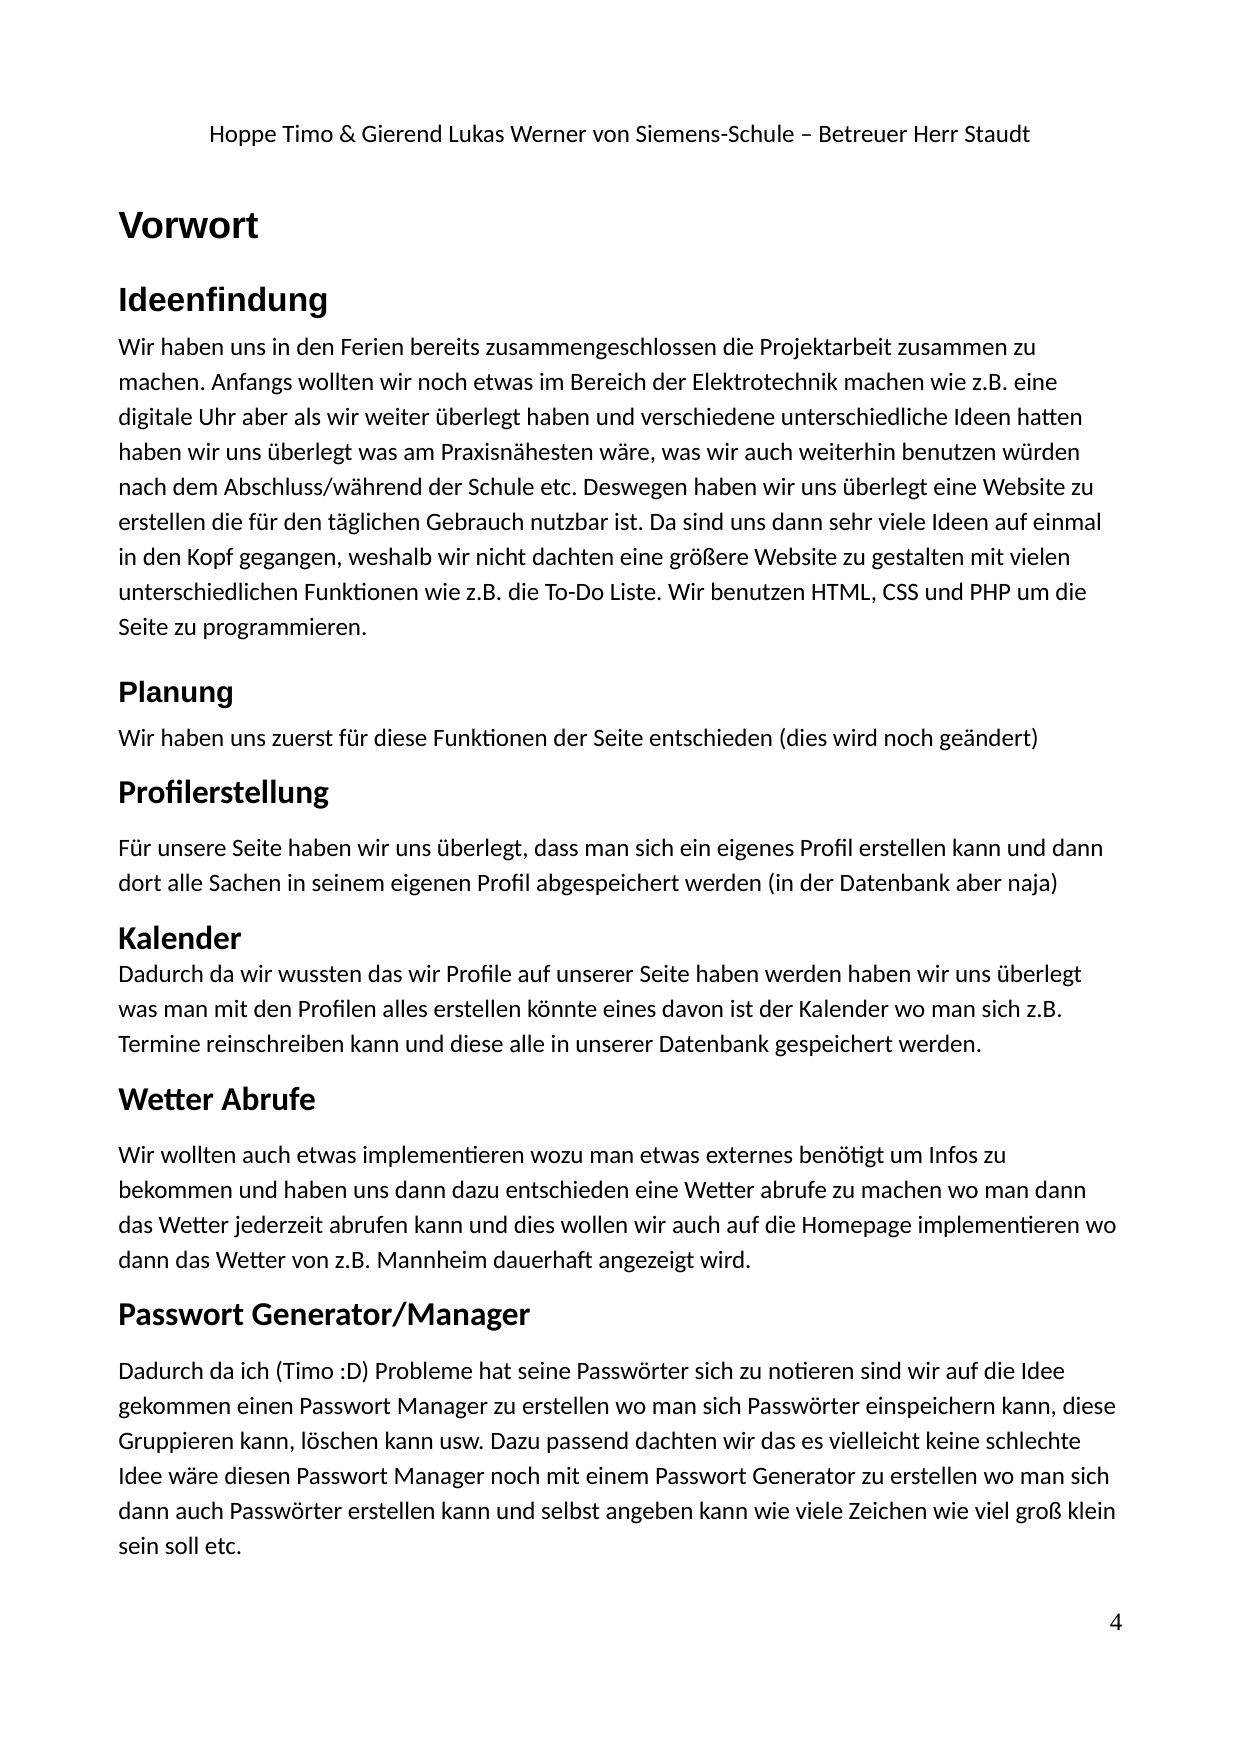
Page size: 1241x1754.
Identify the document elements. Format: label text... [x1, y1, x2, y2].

text Passwort Generator/Manager [118, 1293, 1122, 1334]
text Wir haben uns in den Ferien bereits zusammengeschlossen die Projektarbeit zusammen zu machen. Anfangs wollten wir noch etwas im Bereich der Elektrotechnik machen wie z.B. eine digitale Uhr aber als wir weiter überlegt haben und verschiedene unterschiedliche Ideen hatten haben wir uns überlegt was am Praxisnähesten wäre, was wir auch weiterhin benutzen würden nach dem Abschluss/während der Schule etc. Deswegen haben wir uns überlegt eine Website zu erstellen die für den täglichen Gebrauch nutzbar ist. Da sind uns dann sehr viele Ideen auf einmal in den Kopf gegangen, weshalb wir nicht dachten eine größere Website zu gestalten mit vielen unterschiedlichen Funktionen wie z.B. die To-Do Liste. Wir benutzen HTML, CSS und PHP um die Seite zu programmieren. [118, 331, 1122, 642]
subtitle Planung [118, 675, 1122, 709]
text Wir wollten auch etwas implementieren wozu man etwas externes benötigt um Infos zu bekommen und haben uns dann dazu entschieden eine Wetter abrufe zu machen wo man dann das Wetter jederzeit abrufen kann und dies wollen wir auch auf die Homepage implementieren wo dann das Wetter von z.B. Mannheim dauerhaft angezeigt wird. [118, 1139, 1122, 1274]
text Dadurch da ich (Timo :D) Probleme hat seine Passwörter sich zu notieren sind wir auf die Idee gekommen einen Passwort Manager zu erstellen wo man sich Passwörter einspeichern kann, diese Gruppieren kann, löschen kann usw. Dazu passend dachten wir das es vielleicht keine schlechte Idee wäre diesen Passwort Manager noch mit einem Passwort Generator zu erstellen wo man sich dann auch Passwörter erstellen kann und selbst angeben kann wie viele Zeichen wie viel groß klein sein soll etc. [118, 1355, 1122, 1560]
text Wir haben uns zuerst für diese Funktionen der Seite entschieden (dies wird noch geändert) [118, 722, 1122, 752]
text Kalender [118, 917, 1122, 958]
text Wetter Abrufe [118, 1077, 1122, 1118]
text Profilerstellung [118, 771, 1122, 812]
text Für unsere Seite haben wir uns überlegt, dass man sich ein eigenes Profil erstellen kann und dann dort alle Sachen in seinem eigenen Profil abgespeichert werden (in der Datenbank aber naja) [118, 833, 1122, 898]
subtitle Vorwort [118, 203, 1122, 247]
subtitle Ideenfindung [118, 280, 1122, 319]
text Dadurch da wir wussten das wir Profile auf unserer Seite haben werden haben wir uns überlegt was man mit den Profilen alles erstellen könnte eines davon ist der Kalender wo man sich z.B. Termine reinschreiben kann und diese alle in unserer Datenbank gespeichert werden. [118, 958, 1122, 1058]
